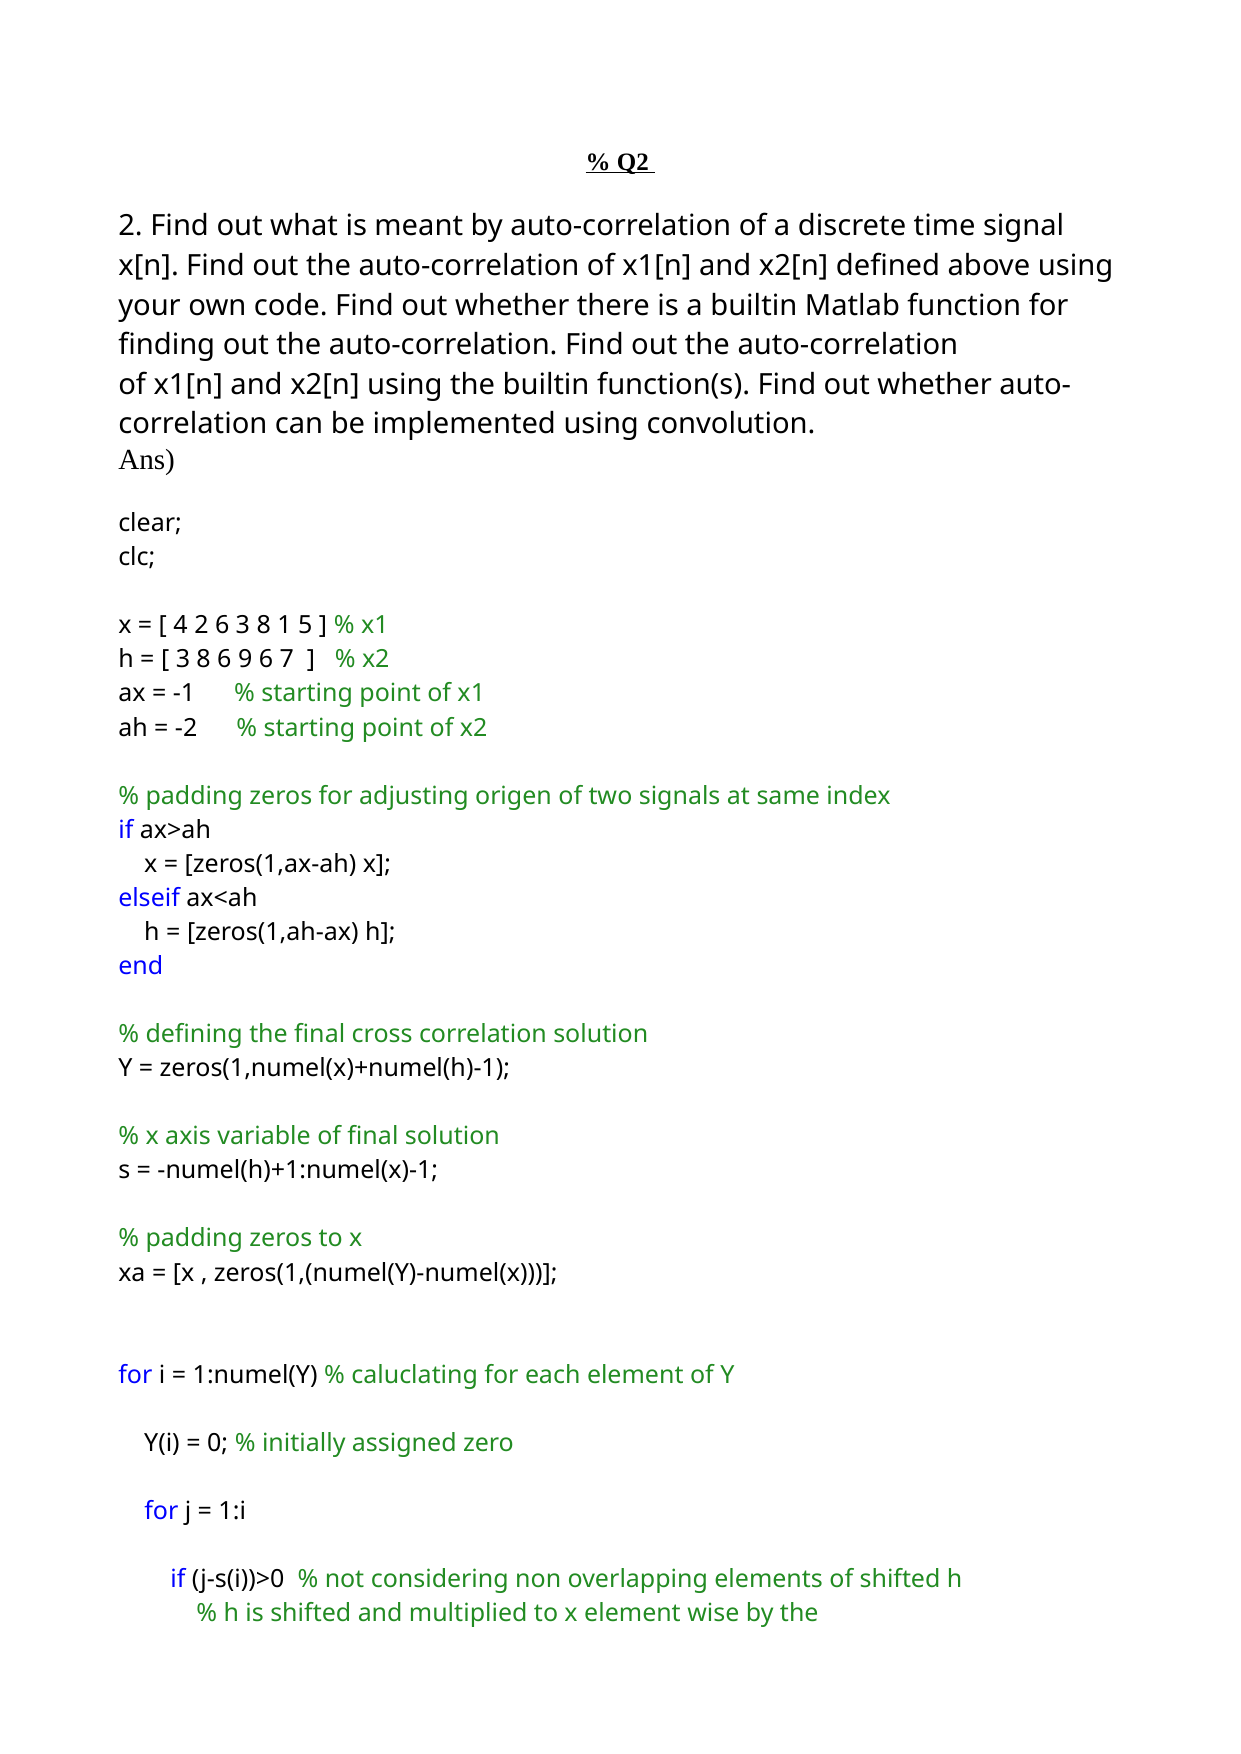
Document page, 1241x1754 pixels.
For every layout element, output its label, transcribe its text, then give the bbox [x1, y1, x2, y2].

text for j = 1:i [118, 1493, 1122, 1527]
text if (j-s(i))>0 % not considering non overlapping elements of shifted h [118, 1561, 1122, 1595]
text % x axis variable of final solution [118, 1118, 1122, 1152]
text xa = [x , zeros(1,(numel(Y)-numel(x)))]; [118, 1254, 1122, 1288]
text s = -numel(h)+1:numel(x)-1; [118, 1152, 1122, 1186]
text % Q2 [118, 147, 1122, 176]
text 2. Find out what is meant by auto-correlation of a discrete time signal x[n]. Find out the auto-correlation of x1[n] and x2[n] defined above using your own code. Find out whether there is a builtin Matlab function for finding out the auto-correlation. Find out the auto-correlation [118, 204, 1122, 363]
text Y(i) = 0; % initially assigned zero [118, 1424, 1122, 1458]
text x = [ 4 2 6 3 8 1 5 ] % x1 [118, 607, 1122, 641]
text x = [zeros(1,ax-ah) x]; [118, 845, 1122, 879]
text if ax>ah [118, 811, 1122, 845]
text % h is shifted and multiplied to x element wise by the [118, 1595, 1122, 1629]
text % padding zeros for adjusting origen of two signals at same index [118, 777, 1122, 811]
text elseif ax<ah [118, 879, 1122, 913]
text ax = -1 % starting point of x1 [118, 675, 1122, 709]
text % padding zeros to x [118, 1220, 1122, 1254]
text Ans) [118, 442, 1122, 476]
text of x1[n] and x2[n] using the builtin function(s). Find out whether auto-correlation can be implemented using convolution. [118, 363, 1122, 442]
text for i = 1:numel(Y) % caluclating for each element of Y [118, 1356, 1122, 1390]
text end [118, 948, 1122, 982]
text % defining the final cross correlation solution [118, 1016, 1122, 1050]
text clc; [118, 539, 1122, 573]
text h = [ 3 8 6 9 6 7 ] % x2 [118, 641, 1122, 675]
text ah = -2 % starting point of x2 [118, 709, 1122, 743]
text h = [zeros(1,ah-ax) h]; [118, 913, 1122, 948]
text Y = zeros(1,numel(x)+numel(h)-1); [118, 1050, 1122, 1084]
text clear; [118, 505, 1122, 539]
